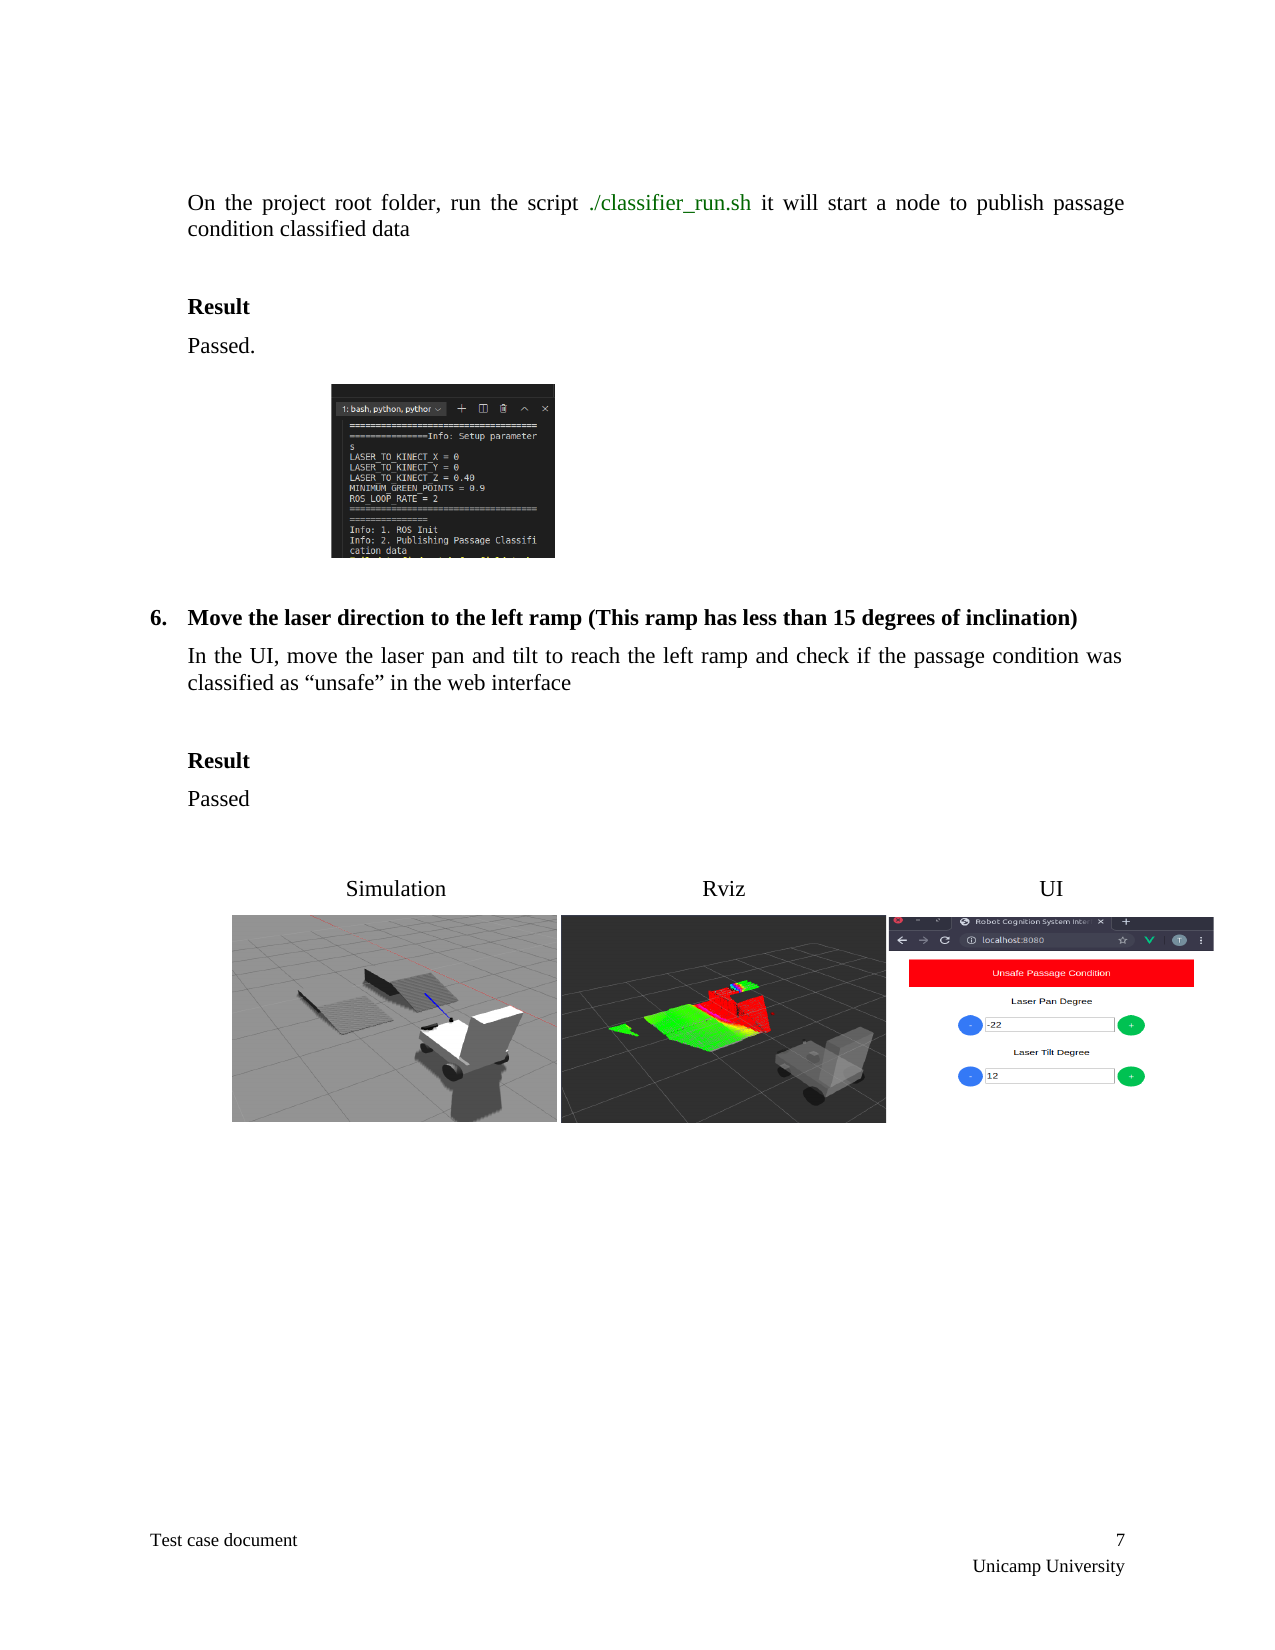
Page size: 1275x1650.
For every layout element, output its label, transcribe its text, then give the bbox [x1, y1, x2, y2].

list Passed [150, 786, 1125, 812]
list Result [150, 747, 1125, 773]
picture [561, 915, 887, 1123]
list Result [150, 293, 1125, 319]
table_header Simulation [234, 857, 558, 913]
picture [331, 384, 555, 558]
picture [888, 917, 1214, 1124]
table_header Rviz [558, 857, 889, 913]
list On the project root folder, run the script ./classifier_run.sh it will start a node to publish passage condition classified data [150, 189, 1125, 242]
table_header UI [889, 857, 1213, 913]
list In the UI, move the laser pan and tilt to reach the left ramp and check if the passage condition was classified as “unsafe” in the web interface [150, 643, 1125, 695]
list Passed. [150, 332, 1125, 358]
list Move the laser direction to the left ramp (This ramp has less than 15 degrees of inclination) [150, 604, 1125, 630]
picture [232, 915, 557, 1122]
